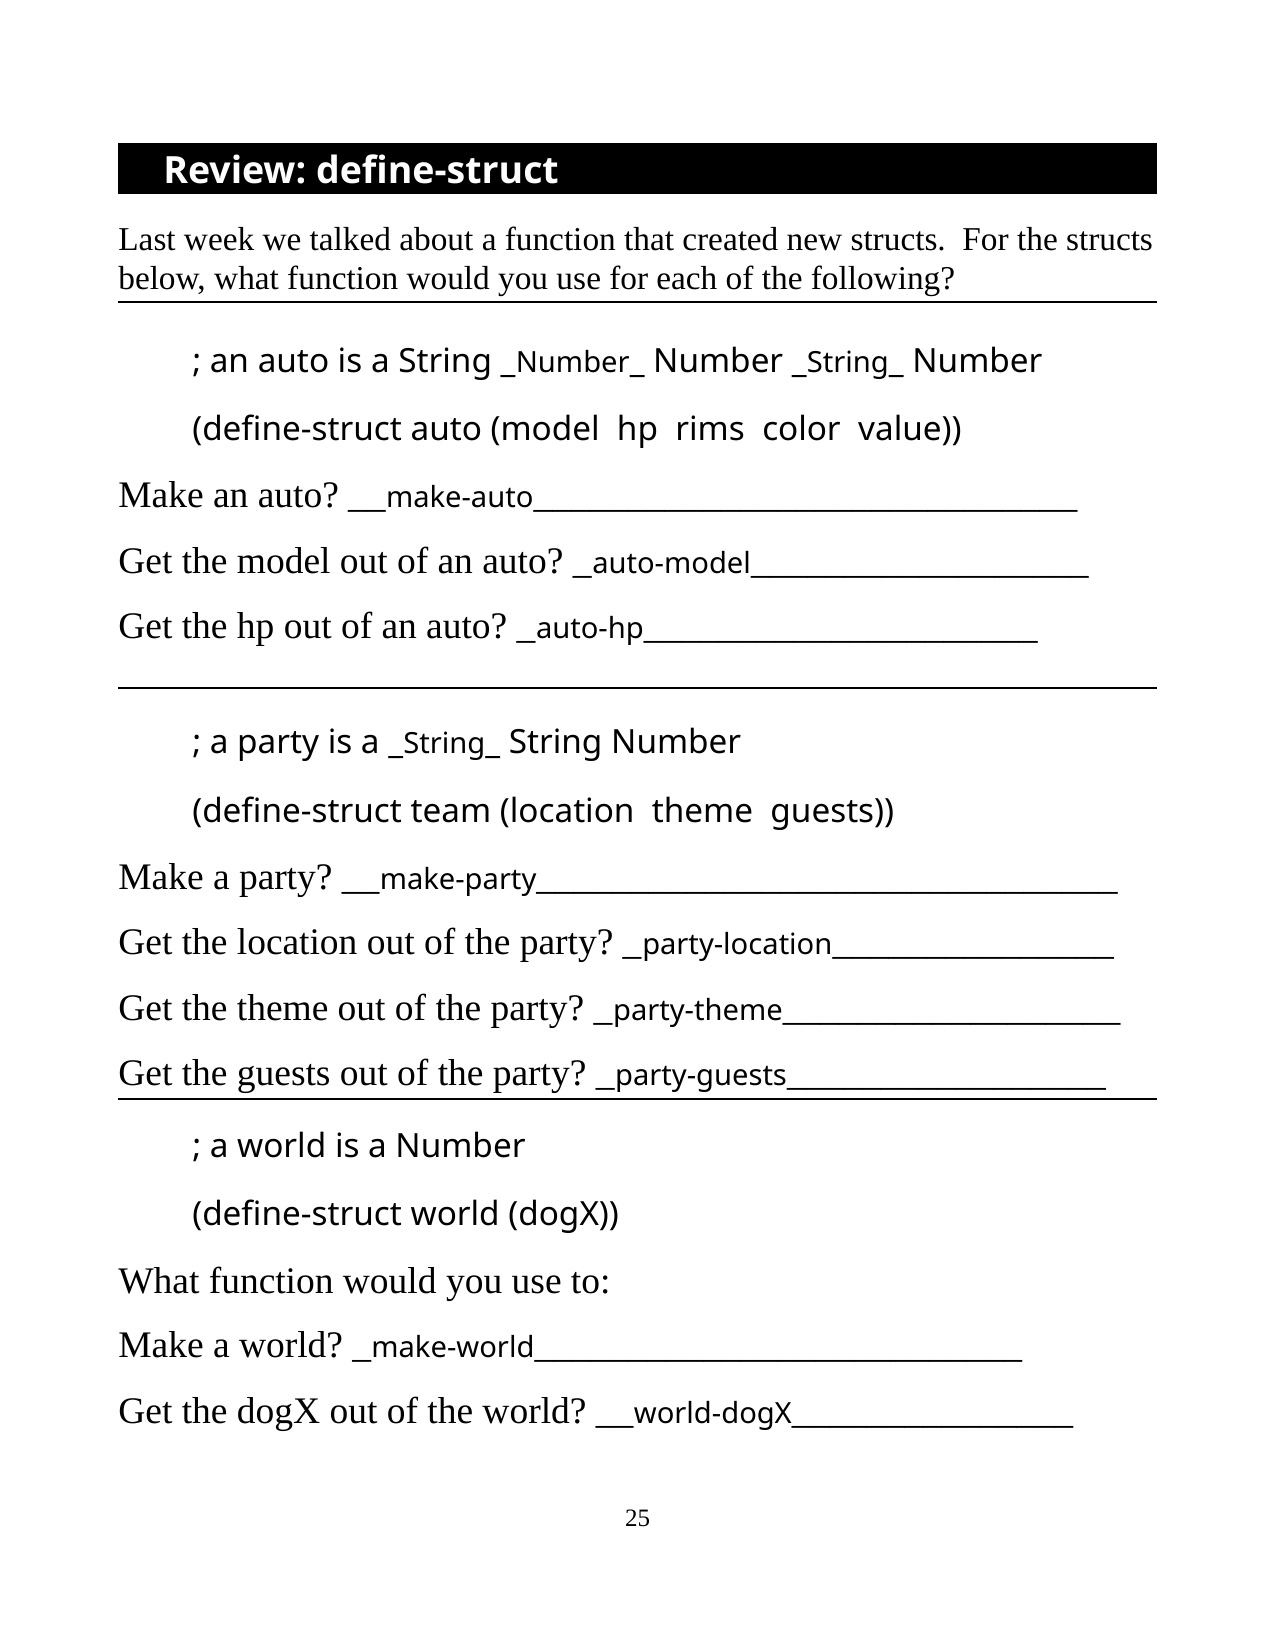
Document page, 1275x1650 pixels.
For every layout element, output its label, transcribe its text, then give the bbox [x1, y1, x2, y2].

text ; a party is a _String_ String Number [118, 718, 1157, 764]
text Get the theme out of the party? _party-theme__________________ [118, 985, 1157, 1029]
text ; a world is a Number [118, 1122, 1157, 1167]
text Make a party? __make-party_______________________________ [118, 854, 1157, 898]
text Last week we talked about a function that created new structs. For the structs below, what function would you use for each of the following? [118, 220, 1157, 301]
text ; an auto is a String _Number_ Number _String_ Number [118, 337, 1157, 382]
text Get the dogX out of the world? __world-dogX_______________ [118, 1388, 1157, 1432]
text Make an auto? __make-auto_____________________________ [118, 473, 1157, 516]
text Get the location out of the party? _party-location_______________ [118, 920, 1157, 963]
text (define-struct auto (model hp rims color value)) [118, 405, 1157, 450]
text (define-struct world (dogX)) [118, 1190, 1157, 1236]
text Make a world? _make-world__________________________ [118, 1323, 1157, 1366]
text What function would you use to: [118, 1258, 1157, 1301]
text Get the hp out of an auto? _auto-hp_____________________ [118, 603, 1157, 647]
text (define-struct team (location theme guests)) [118, 786, 1157, 832]
text Get the model out of an auto? _auto-model__________________ [118, 538, 1157, 582]
text Get the guests out of the party? _party-guests_________________ [118, 1050, 1157, 1098]
subtitle Review: define-struct [118, 143, 1157, 194]
